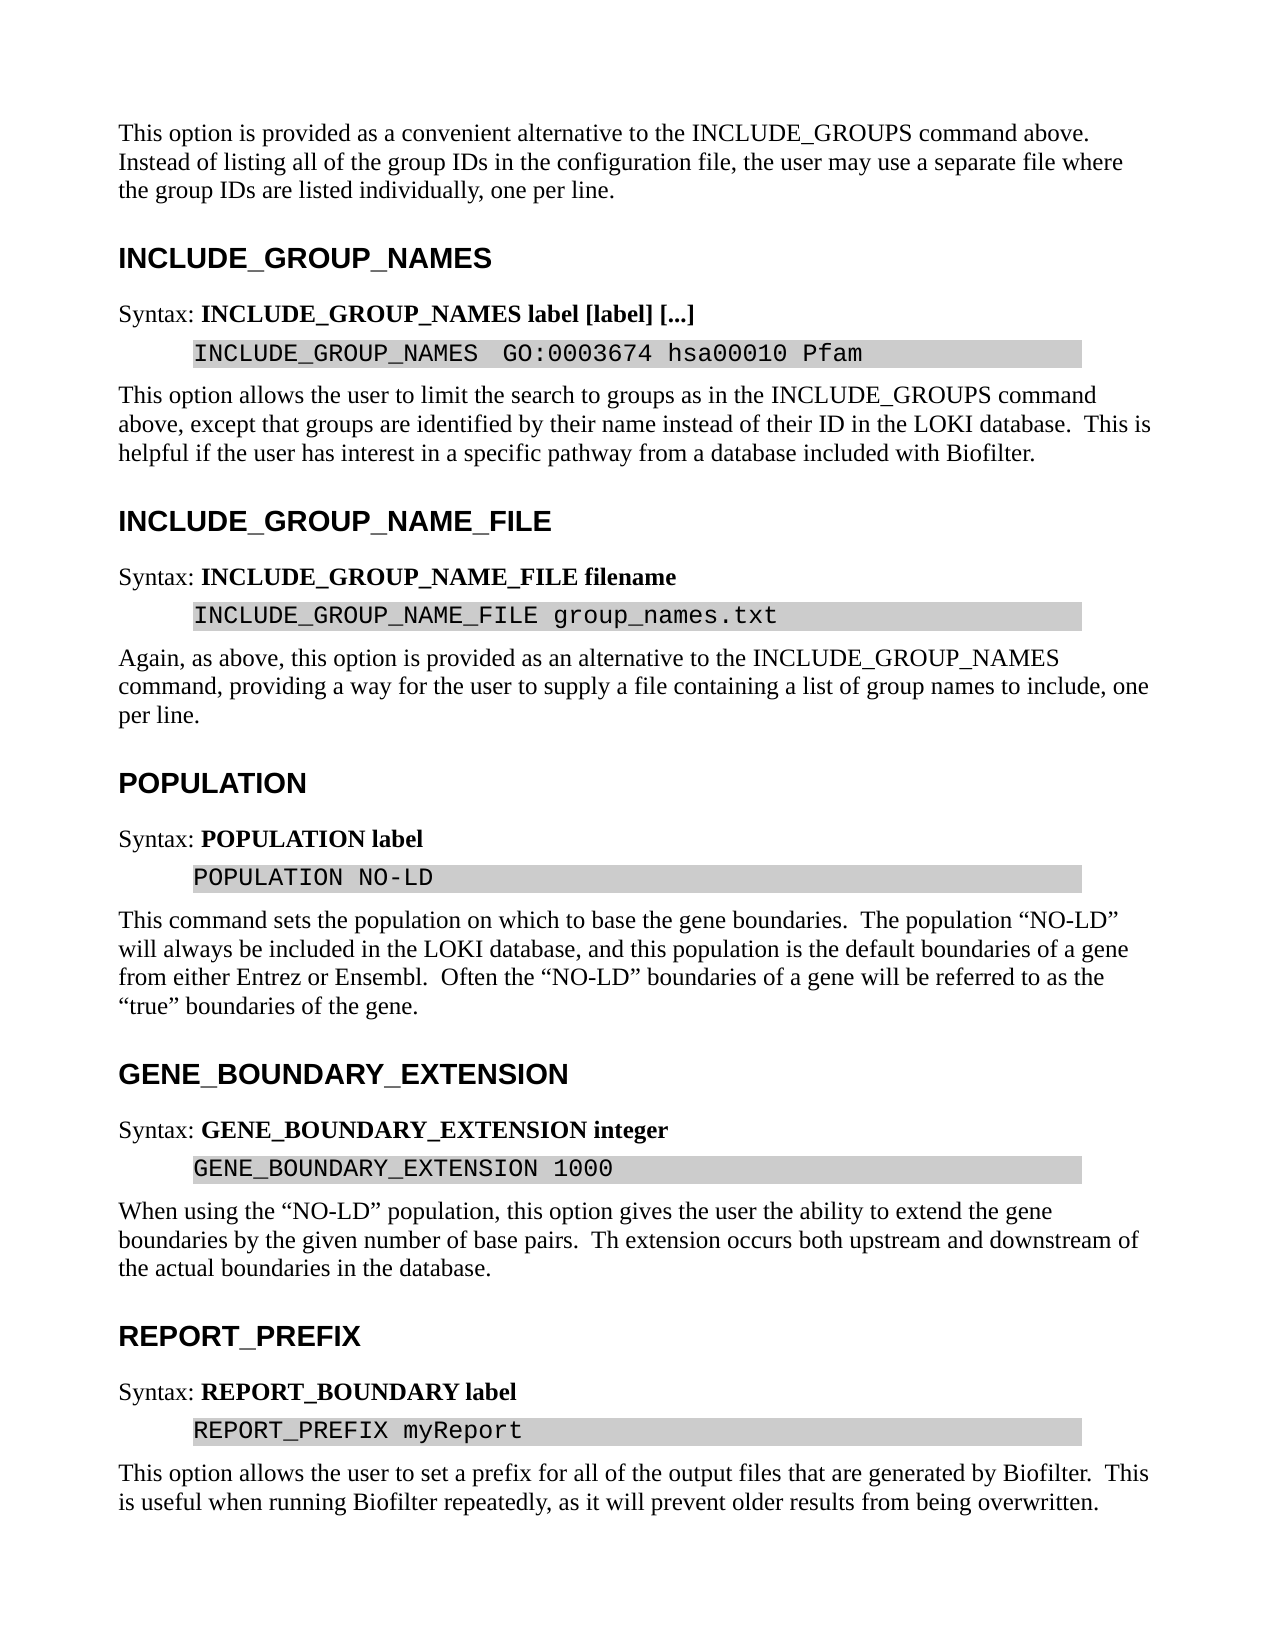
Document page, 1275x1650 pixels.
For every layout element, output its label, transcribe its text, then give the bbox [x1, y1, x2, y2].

subtitle REPORT_PREFIX [118, 1319, 1157, 1353]
text Syntax: GENE_BOUNDARY_EXTENSION integer [118, 1115, 1157, 1144]
subtitle GENE_BOUNDARY_EXTENSION [118, 1057, 1157, 1091]
subtitle INCLUDE_GROUP_NAMES [118, 241, 1157, 275]
text INCLUDE_GROUP_NAME_FILE group_names.txt [193, 602, 1082, 631]
subtitle POPULATION [118, 766, 1157, 799]
text INCLUDE_GROUP_NAMES GO:0003674 hsa00010 Pfam [193, 340, 1082, 368]
text When using the “NO-LD” population, this option gives the user the ability to extend the gene boundaries by the given number of base pairs. Th extension occurs both upstream and downstream of the actual boundaries in the database. [118, 1196, 1157, 1282]
text This option is provided as a convenient alternative to the INCLUDE_GROUPS command above. Instead of listing all of the group IDs in the configuration file, the user may use a separate file where the group IDs are listed individually, one per line. [118, 118, 1157, 204]
text Syntax: REPORT_BOUNDARY label [118, 1377, 1157, 1406]
text Syntax: INCLUDE_GROUP_NAME_FILE filename [118, 562, 1157, 590]
text Syntax: INCLUDE_GROUP_NAMES label [label] [...] [118, 299, 1157, 328]
text GENE_BOUNDARY_EXTENSION 1000 [193, 1156, 1082, 1184]
text This command sets the population on which to base the gene boundaries. The population “NO-LD” will always be included in the LOKI database, and this population is the default boundaries of a gene from either Entrez or Ensembl. Often the “NO-LD” boundaries of a gene will be referred to as the “true” boundaries of the gene. [118, 905, 1157, 1020]
text Syntax: POPULATION label [118, 824, 1157, 853]
subtitle INCLUDE_GROUP_NAME_FILE [118, 504, 1157, 537]
text Again, as above, this option is provided as an alternative to the INCLUDE_GROUP_NAMES command, providing a way for the user to supply a file containing a list of group names to include, one per line. [118, 643, 1157, 729]
text This option allows the user to limit the search to groups as in the INCLUDE_GROUPS command above, except that groups are identified by their name instead of their ID in the LOKI database. This is helpful if the user has interest in a specific pathway from a database included with Biofilter. [118, 380, 1157, 467]
text POPULATION NO-LD [193, 865, 1082, 893]
text REPORT_PREFIX myReport [193, 1418, 1082, 1446]
text This option allows the user to set a prefix for all of the output files that are generated by Biofilter. This is useful when running Biofilter repeatedly, as it will prevent older results from being overwritten. [118, 1458, 1157, 1516]
